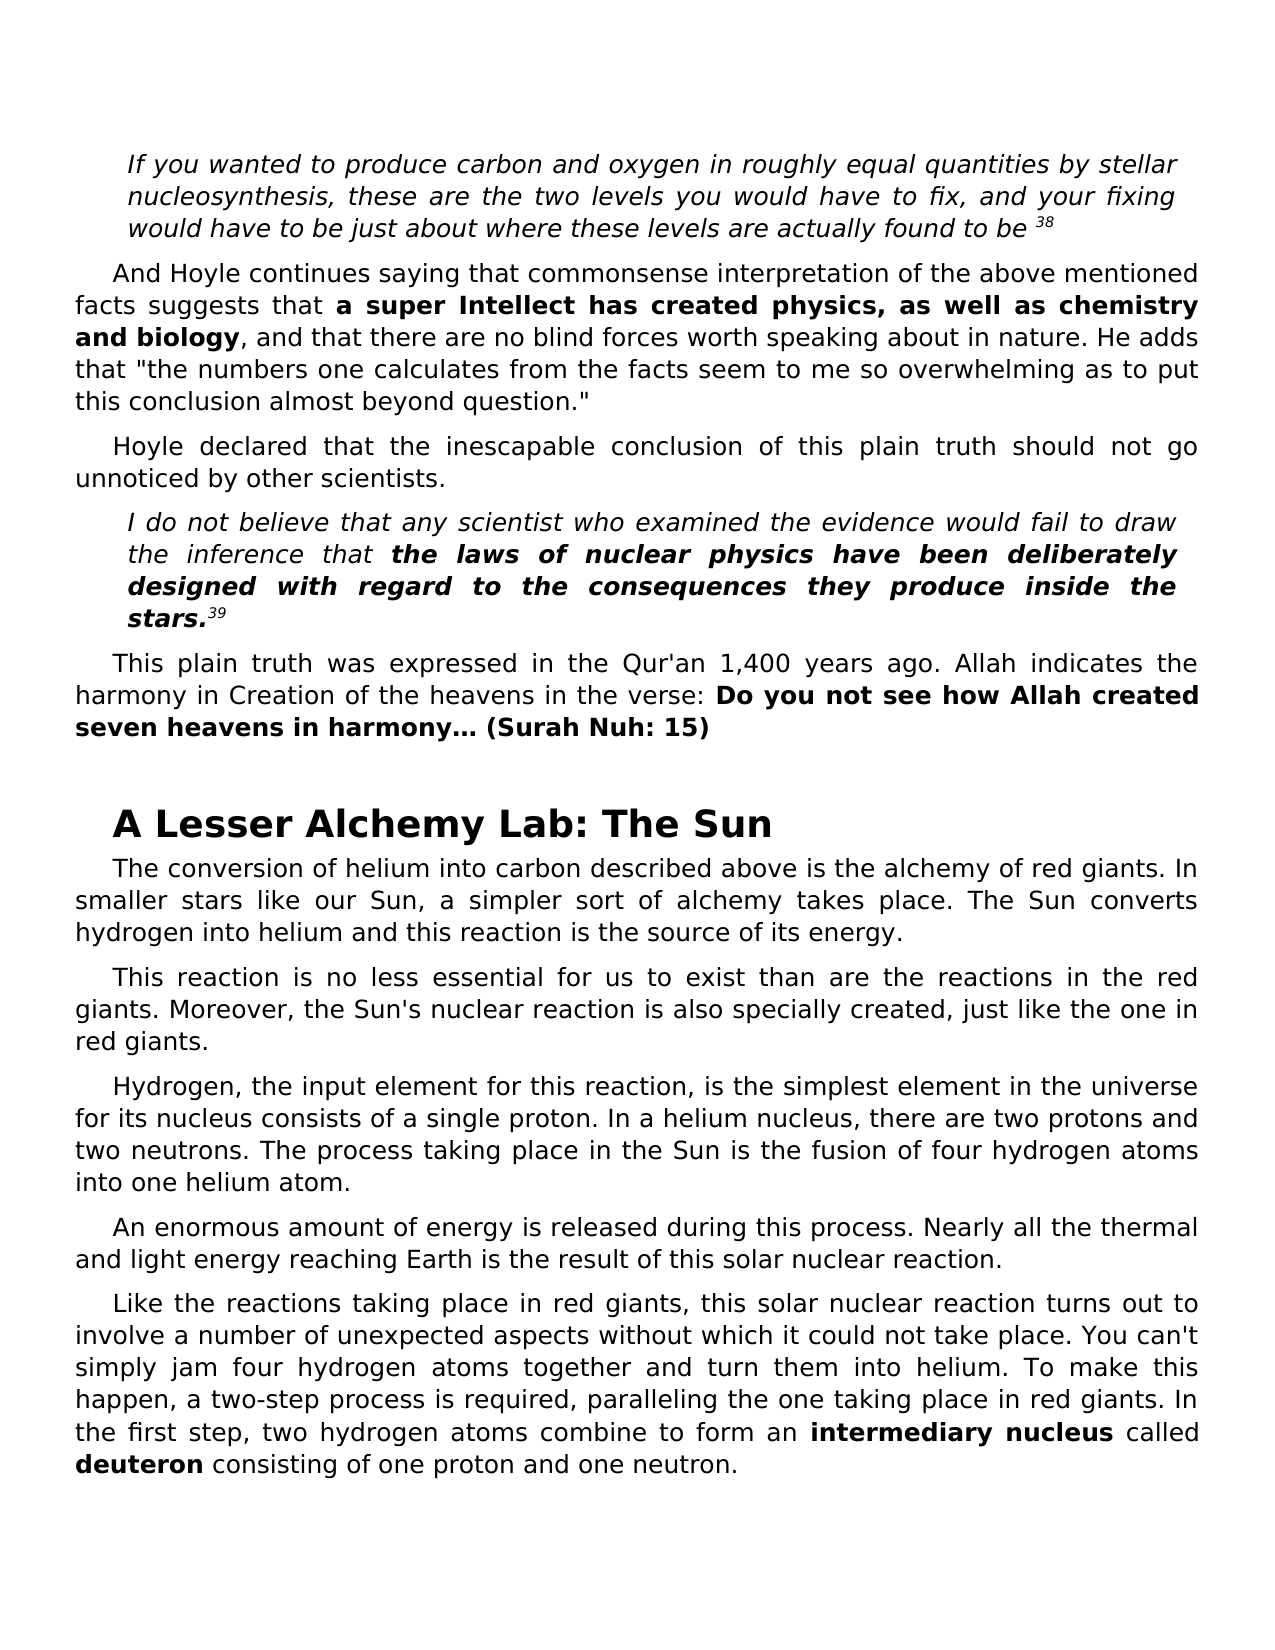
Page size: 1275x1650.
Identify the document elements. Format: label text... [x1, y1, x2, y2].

text And Hoyle continues saying that commonsense interpretation of the above mentioned facts suggests that a super Intellect has created physics, as well as chemistry and biology, and that there are no blind forces worth speaking about in nature. He adds that "the numbers one calculates from the facts seem to me so overwhelming as to put this conclusion almost beyond question." [75, 259, 1200, 416]
text An enormous amount of energy is released during this process. Nearly all the thermal and light energy reaching Earth is the result of this solar nuclear reaction. [75, 1213, 1200, 1274]
subtitle A Lesser Alchemy Lab: The Sun [112, 802, 1200, 846]
text Hydrogen, the input element for this reaction, is the simplest element in the universe for its nucleus consists of a single proton. In a helium nucleus, there are two protons and two neutrons. The process taking place in the Sun is the fusion of four hydrogen atoms into one helium atom. [75, 1072, 1200, 1197]
text This plain truth was expressed in the Qur'an 1,400 years ago. Allah indicates the harmony in Creation of the heavens in the verse: Do you not see how Allah created seven heavens in harmony… (Surah Nuh: 15) [75, 649, 1200, 742]
text Like the reactions taking place in red giants, this solar nuclear reaction turns out to involve a number of unexpected aspects without which it could not take place. You can't simply jam four hydrogen atoms together and turn them into helium. To make this happen, a two-step process is required, paralleling the one taking place in red giants. In the first step, two hydrogen atoms combine to form an intermediary nucleus called deuteron consisting of one proton and one neutron. [75, 1289, 1200, 1479]
text This reaction is no less essential for us to exist than are the reactions in the red giants. Moreover, the Sun's nuclear reaction is also specially created, just like the one in red giants. [75, 963, 1200, 1057]
text If you wanted to produce carbon and oxygen in roughly equal quantities by stellar nucleosynthesis, these are the two levels you would have to fix, and your fixing would have to be just about where these levels are actually found to be 38 [127, 150, 1177, 243]
text I do not believe that any scientist who examined the evidence would fail to draw the inference that the laws of nuclear physics have been deliberately designed with regard to the consequences they produce inside the stars.39 [127, 508, 1177, 634]
text The conversion of helium into carbon described above is the alchemy of red giants. In smaller stars like our Sun, a simpler sort of alchemy takes place. The Sun converts hydrogen into helium and this reaction is the source of its energy. [75, 854, 1200, 948]
text Hoyle declared that the inescapable conclusion of this plain truth should not go unnoticed by other scientists. [75, 432, 1200, 493]
